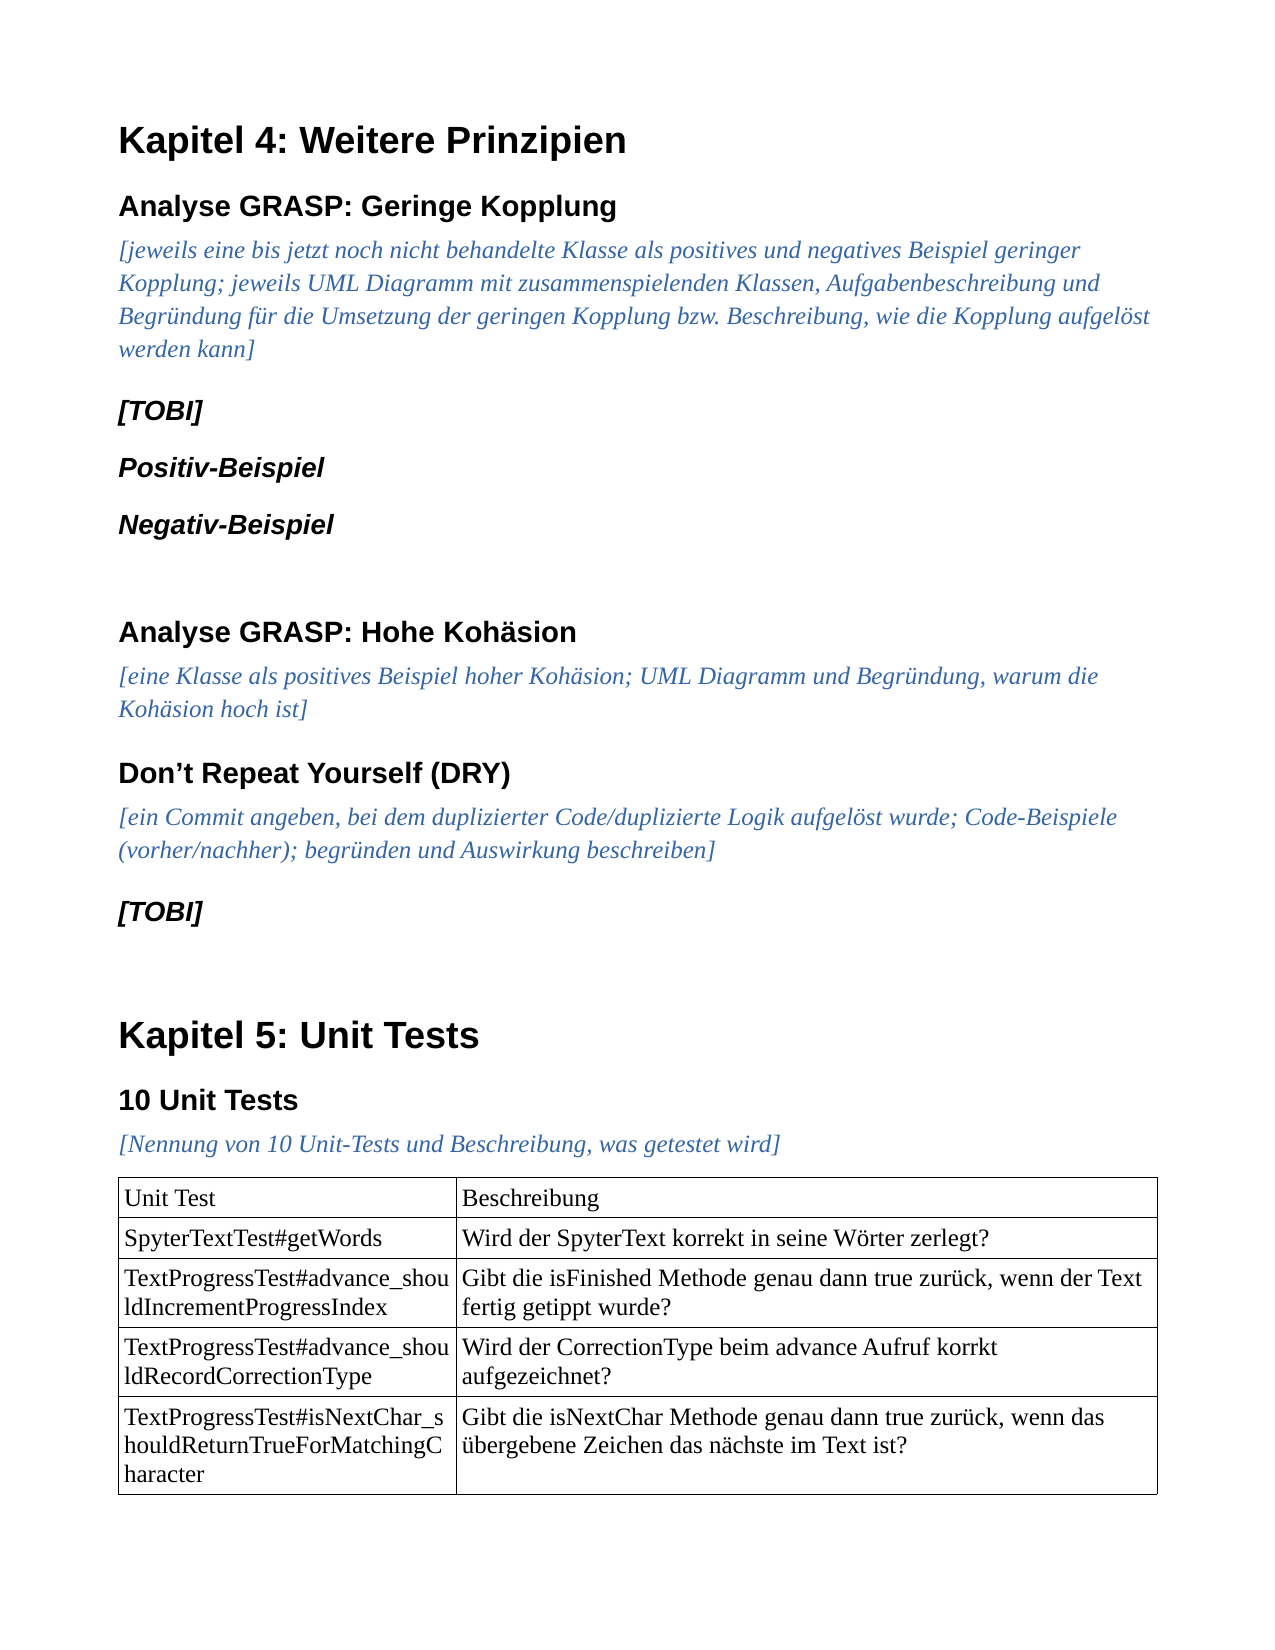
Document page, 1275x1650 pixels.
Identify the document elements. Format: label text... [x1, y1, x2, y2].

subtitle [TOBI] [118, 394, 1157, 426]
text [eine Klasse als positives Beispiel hoher Kohäsion; UML Diagramm und Begründung, warum die Kohäsion hoch ist] [118, 661, 1157, 723]
subtitle Kapitel 4: Weitere Prinzipien [118, 118, 1157, 162]
table_cell Wird der CorrectionType beim advance Aufruf korrkt aufgezeichnet? [457, 1328, 1157, 1396]
table_cell Gibt die isNextChar Methode genau dann true zurück, wenn das übergebene Zeichen das nächste im Text ist? [457, 1397, 1157, 1493]
subtitle Analyse GRASP: Geringe Kopplung [118, 189, 1157, 223]
table_cell Gibt die isFinished Methode genau dann true zurück, wenn der Text fertig getippt wurde? [457, 1259, 1157, 1327]
text [jeweils eine bis jetzt noch nicht behandelte Klasse als positives und negatives Beispiel geringer Kopplung; jeweils UML Diagramm mit zusammenspielenden Klassen, Aufgabenbeschreibung und Begründung für die Umsetzung der geringen Kopplung bzw. Beschreibung, wie die Kopplung aufgelöst werden kann] [118, 235, 1157, 363]
table_header Unit Test [119, 1178, 456, 1217]
text [Nennung von 10 Unit-Tests und Beschreibung, was getestet wird] [118, 1129, 1157, 1158]
subtitle Kapitel 5: Unit Tests [118, 1012, 1157, 1056]
table_cell SpyterTextTest#getWords [119, 1218, 456, 1258]
table_header Beschreibung [457, 1178, 1157, 1217]
table_cell TextProgressTest#isNextChar_shouldReturnTrueForMatchingCharacter [119, 1397, 456, 1493]
table_cell TextProgressTest#advance_shouldIncrementProgressIndex [119, 1259, 456, 1327]
subtitle Analyse GRASP: Hohe Kohäsion [118, 614, 1157, 648]
table_cell TextProgressTest#advance_shouldRecordCorrectionType [119, 1328, 456, 1396]
subtitle 10 Unit Tests [118, 1083, 1157, 1117]
subtitle [TOBI] [118, 895, 1157, 927]
table_cell Wird der SpyterText korrekt in seine Wörter zerlegt? [457, 1218, 1157, 1258]
text [ein Commit angeben, bei dem duplizierter Code/duplizierte Logik aufgelöst wurde; Code-Beispiele (vorher/nachher); begründen und Auswirkung beschreiben] [118, 802, 1157, 864]
subtitle Negativ-Beispiel [118, 508, 1157, 540]
subtitle Don’t Repeat Yourself (DRY) [118, 756, 1157, 790]
subtitle Positiv-Beispiel [118, 451, 1157, 483]
